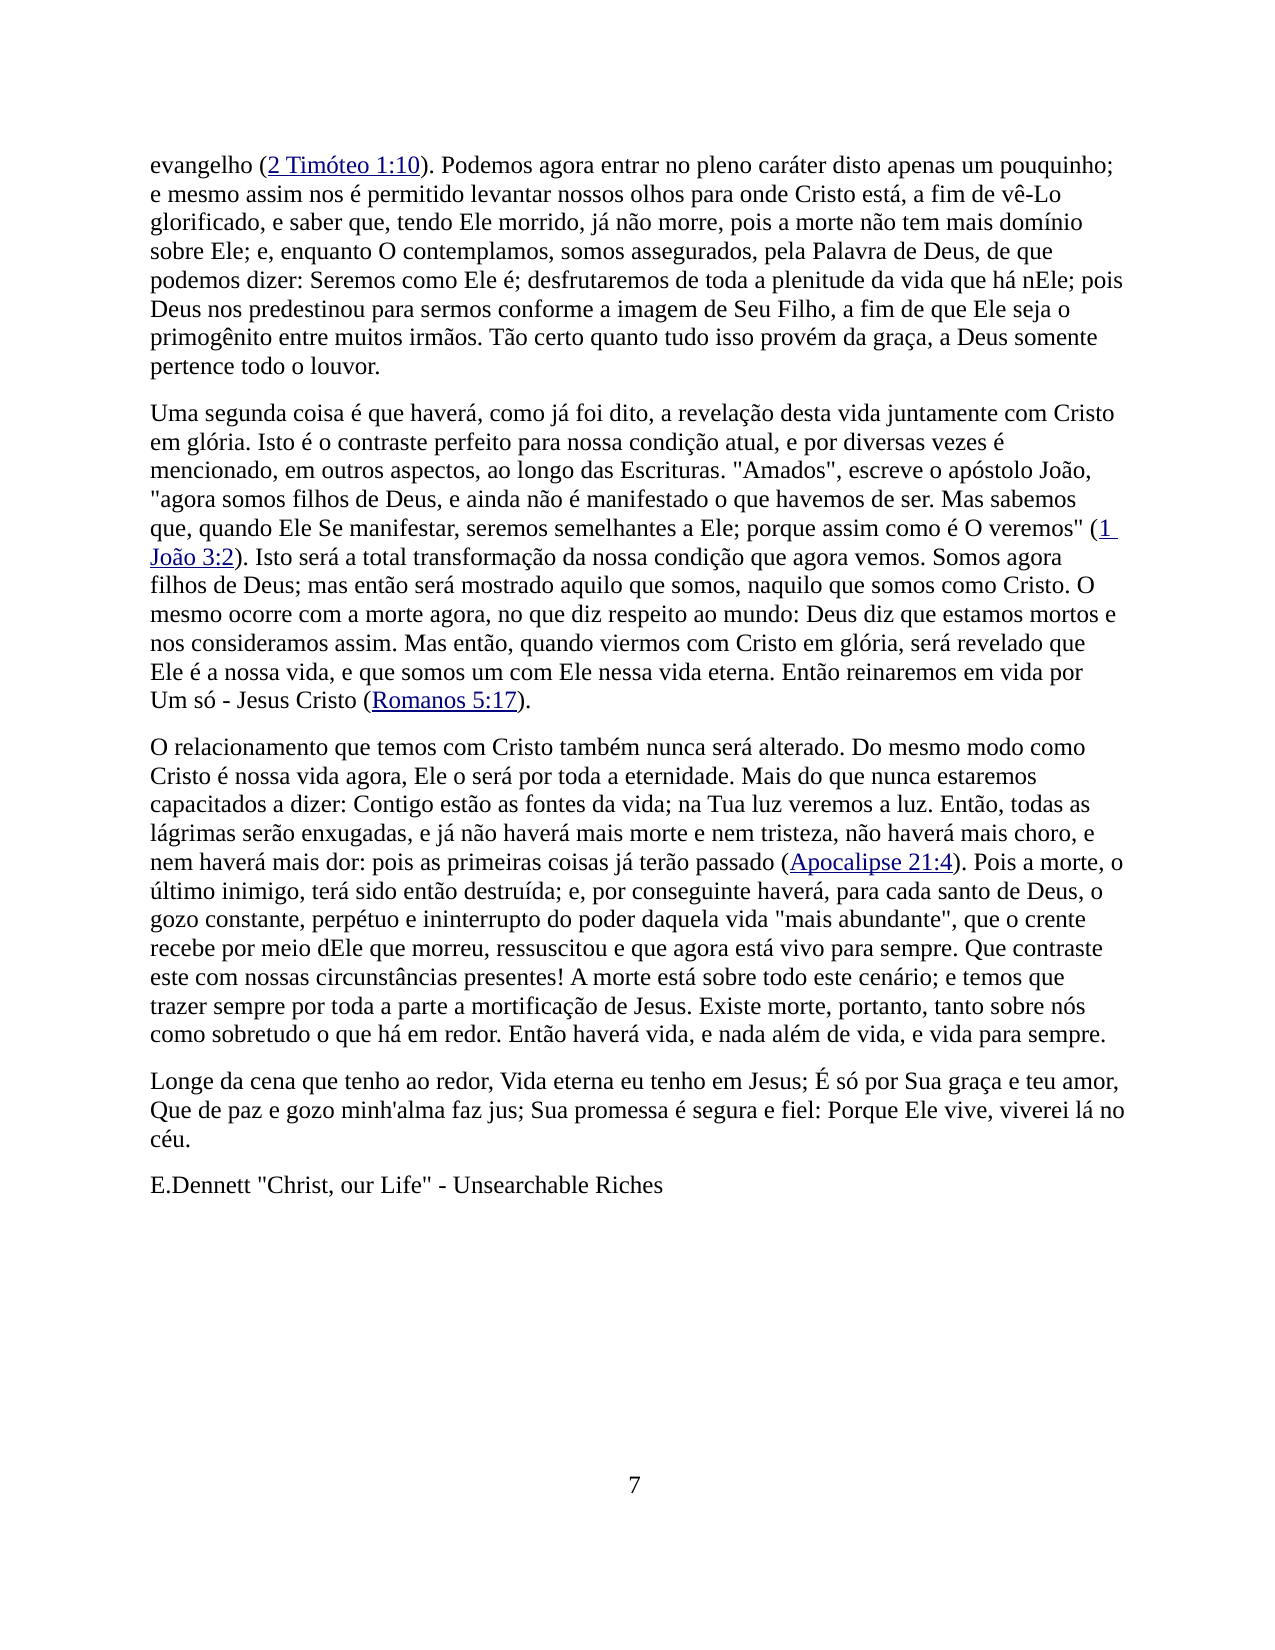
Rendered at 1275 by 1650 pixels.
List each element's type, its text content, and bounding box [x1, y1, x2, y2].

text Longe da cena que tenho ao redor, Vida eterna eu tenho em Jesus; É só por Sua graça e teu amor, Que de paz e gozo minh'alma faz jus; Sua promessa é segura e fiel: Porque Ele vive, viverei lá no céu. [150, 1066, 1125, 1152]
text Uma segunda coisa é que haverá, como já foi dito, a revelação desta vida juntamente com Cristo em glória. Isto é o contraste perfeito para nossa condição atual, e por diversas vezes é mencionado, em outros aspectos, ao longo das Escrituras. "Amados", escreve o apóstolo João, "agora somos filhos de Deus, e ainda não é manifestado o que havemos de ser. Mas sabemos que, quando Ele Se manifestar, seremos semelhantes a Ele; porque assim como é O veremos" (1 João 3:2). Isto será a total transformação da nossa condição que agora vemos. Somos agora filhos de Deus; mas então será mostrado aquilo que somos, naquilo que somos como Cristo. O mesmo ocorre com a morte agora, no que diz respeito ao mundo: Deus diz que estamos mortos e nos consideramos assim. Mas então, quando viermos com Cristo em glória, será revelado que Ele é a nossa vida, e que somos um com Ele nessa vida eterna. Então reinaremos em vida por Um só - Jesus Cristo (Romanos 5:17). [150, 398, 1125, 714]
text evangelho (2 Timóteo 1:10). Podemos agora entrar no pleno caráter disto apenas um pouquinho; e mesmo assim nos é permitido levantar nossos olhos para onde Cristo está, a fim de vê-Lo glorificado, e saber que, tendo Ele morrido, já não morre, pois a morte não tem mais domínio sobre Ele; e, enquanto O contemplamos, somos assegurados, pela Palavra de Deus, de que podemos dizer: Seremos como Ele é; desfrutaremos de toda a plenitude da vida que há nEle; pois Deus nos predestinou para sermos conforme a imagem de Seu Filho, a fim de que Ele seja o primogênito entre muitos irmãos. Tão certo quanto tudo isso provém da graça, a Deus somente pertence todo o louvor. [150, 150, 1125, 380]
text O relacionamento que temos com Cristo também nunca será alterado. Do mesmo modo como Cristo é nossa vida agora, Ele o será por toda a eternidade. Mais do que nunca estaremos capacitados a dizer: Contigo estão as fontes da vida; na Tua luz veremos a luz. Então, todas as lágrimas serão enxugadas, e já não haverá mais morte e nem tristeza, não haverá mais choro, e nem haverá mais dor: pois as primeiras coisas já terão passado (Apocalipse 21:4). Pois a morte, o último inimigo, terá sido então destruída; e, por conseguinte haverá, para cada santo de Deus, o gozo constante, perpétuo e ininterrupto do poder daquela vida "mais abundante", que o crente recebe por meio dEle que morreu, ressuscitou e que agora está vivo para sempre. Que contraste este com nossas circunstâncias presentes! A morte está sobre todo este cenário; e temos que trazer sempre por toda a parte a mortificação de Jesus. Existe morte, portanto, tanto sobre nós como sobretudo o que há em redor. Então haverá vida, e nada além de vida, e vida para sempre. [150, 732, 1125, 1048]
text E.Dennett "Christ, our Life" - Unsearchable Riches [150, 1170, 1125, 1199]
